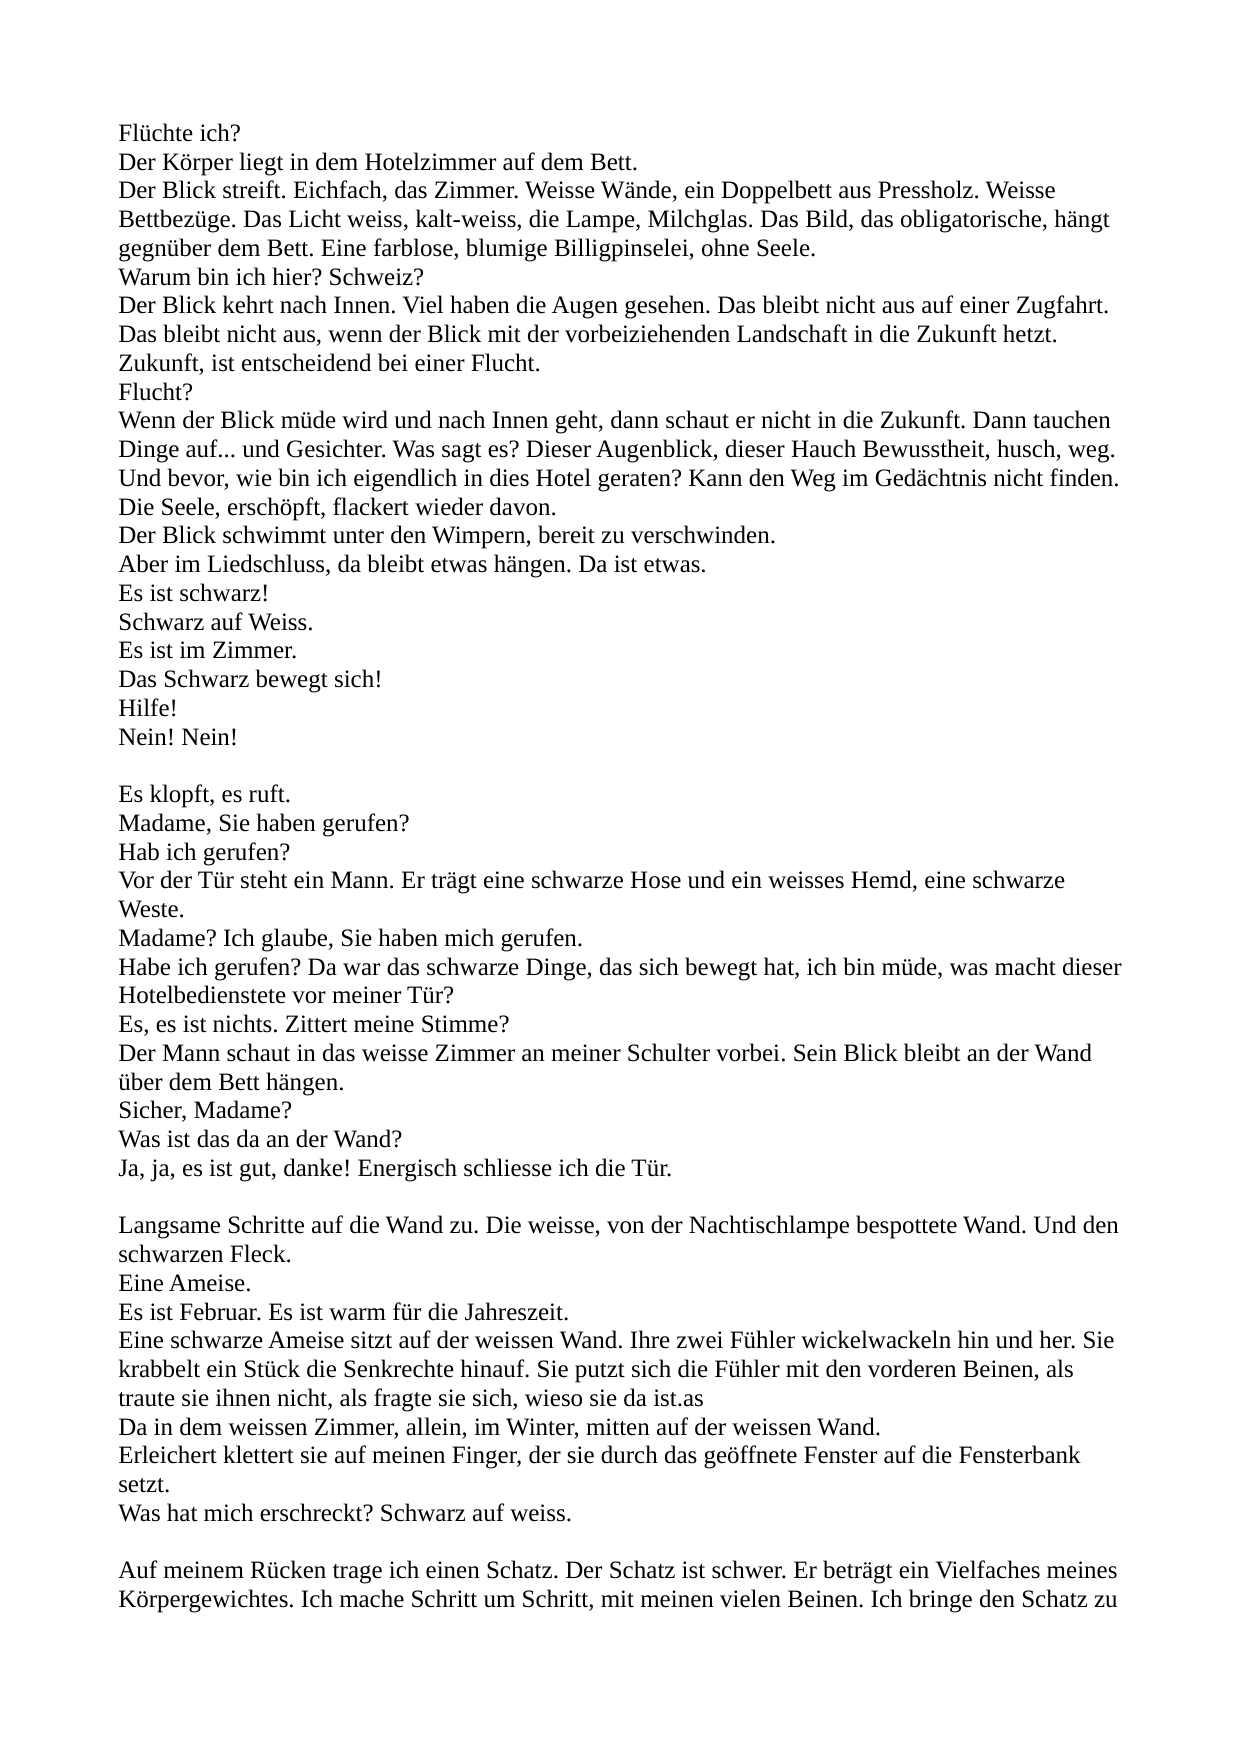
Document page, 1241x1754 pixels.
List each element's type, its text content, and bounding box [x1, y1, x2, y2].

text Warum bin ich hier? Schweiz? [118, 262, 1122, 291]
text Habe ich gerufen? Da war das schwarze Dinge, das sich bewegt hat, ich bin müde, was macht dieser Hotelbedienstete vor meiner Tür? [118, 952, 1122, 1009]
text Der Mann schaut in das weisse Zimmer an meiner Schulter vorbei. Sein Blick bleibt an der Wand über dem Bett hängen. [118, 1038, 1122, 1096]
text Sicher, Madame? [118, 1096, 1122, 1124]
text Es klopft, es ruft. [118, 779, 1122, 808]
text Madame? Ich glaube, Sie haben mich gerufen. [118, 923, 1122, 952]
text Erleichert klettert sie auf meinen Finger, der sie durch das geöffnete Fenster auf die Fensterbank setzt. [118, 1441, 1122, 1498]
text Hilfe! [118, 693, 1122, 722]
text Es ist im Zimmer. [118, 636, 1122, 664]
text Was hat mich erschreckt? Schwarz auf weiss. [118, 1498, 1122, 1527]
text Es, es ist nichts. Zittert meine Stimme? [118, 1009, 1122, 1038]
text Was ist das da an der Wand? [118, 1124, 1122, 1153]
text Flüchte ich? [118, 118, 1122, 147]
text Der Körper liegt in dem Hotelzimmer auf dem Bett. [118, 147, 1122, 176]
text Vor der Tür steht ein Mann. Er trägt eine schwarze Hose und ein weisses Hemd, eine schwarze Weste. [118, 866, 1122, 923]
text Der Blick kehrt nach Innen. Viel haben die Augen gesehen. Das bleibt nicht aus auf einer Zugfahrt. Das bleibt nicht aus, wenn der Blick mit der vorbeiziehenden Landschaft in die Zukunft hetzt. Zukunft, ist entscheidend bei einer Flucht. [118, 291, 1122, 377]
text Ja, ja, es ist gut, danke! Energisch schliesse ich die Tür. [118, 1153, 1122, 1182]
text Aber im Liedschluss, da bleibt etwas hängen. Da ist etwas. [118, 549, 1122, 578]
text Eine Ameise. [118, 1268, 1122, 1297]
text Hab ich gerufen? [118, 837, 1122, 866]
text Madame, Sie haben gerufen? [118, 808, 1122, 837]
text Da in dem weissen Zimmer, allein, im Winter, mitten auf der weissen Wand. [118, 1412, 1122, 1441]
text Der Blick schwimmt unter den Wimpern, bereit zu verschwinden. [118, 521, 1122, 549]
text Der Blick streift. Eichfach, das Zimmer. Weisse Wände, ein Doppelbett aus Pressholz. Weisse Bettbezüge. Das Licht weiss, kalt-weiss, die Lampe, Milchglas. Das Bild, das obligatorische, hängt gegnüber dem Bett. Eine farblose, blumige Billigpinselei, ohne Seele. [118, 176, 1122, 262]
text Wenn der Blick müde wird und nach Innen geht, dann schaut er nicht in die Zukunft. Dann tauchen Dinge auf... und Gesichter. Was sagt es? Dieser Augenblick, dieser Hauch Bewusstheit, husch, weg. Und bevor, wie bin ich eigendlich in dies Hotel geraten? Kann den Weg im Gedächtnis nicht finden. Die Seele, erschöpft, flackert wieder davon. [118, 406, 1122, 521]
text Schwarz auf Weiss. [118, 607, 1122, 636]
text Eine schwarze Ameise sitzt auf der weissen Wand. Ihre zwei Fühler wickelwackeln hin und her. Sie krabbelt ein Stück die Senkrechte hinauf. Sie putzt sich die Fühler mit den vorderen Beinen, als traute sie ihnen nicht, als fragte sie sich, wieso sie da ist.as [118, 1326, 1122, 1412]
text Das Schwarz bewegt sich! [118, 664, 1122, 693]
text Es ist Februar. Es ist warm für die Jahreszeit. [118, 1297, 1122, 1326]
text Es ist schwarz! [118, 578, 1122, 607]
text Nein! Nein! [118, 722, 1122, 751]
text Auf meinem Rücken trage ich einen Schatz. Der Schatz ist schwer. Er beträgt ein Vielfaches meines Körpergewichtes. Ich mache Schritt um Schritt, mit meinen vielen Beinen. Ich bringe den Schatz zu [118, 1556, 1122, 1613]
text Langsame Schritte auf die Wand zu. Die weisse, von der Nachtischlampe bespottete Wand. Und den schwarzen Fleck. [118, 1211, 1122, 1268]
text Flucht? [118, 377, 1122, 406]
